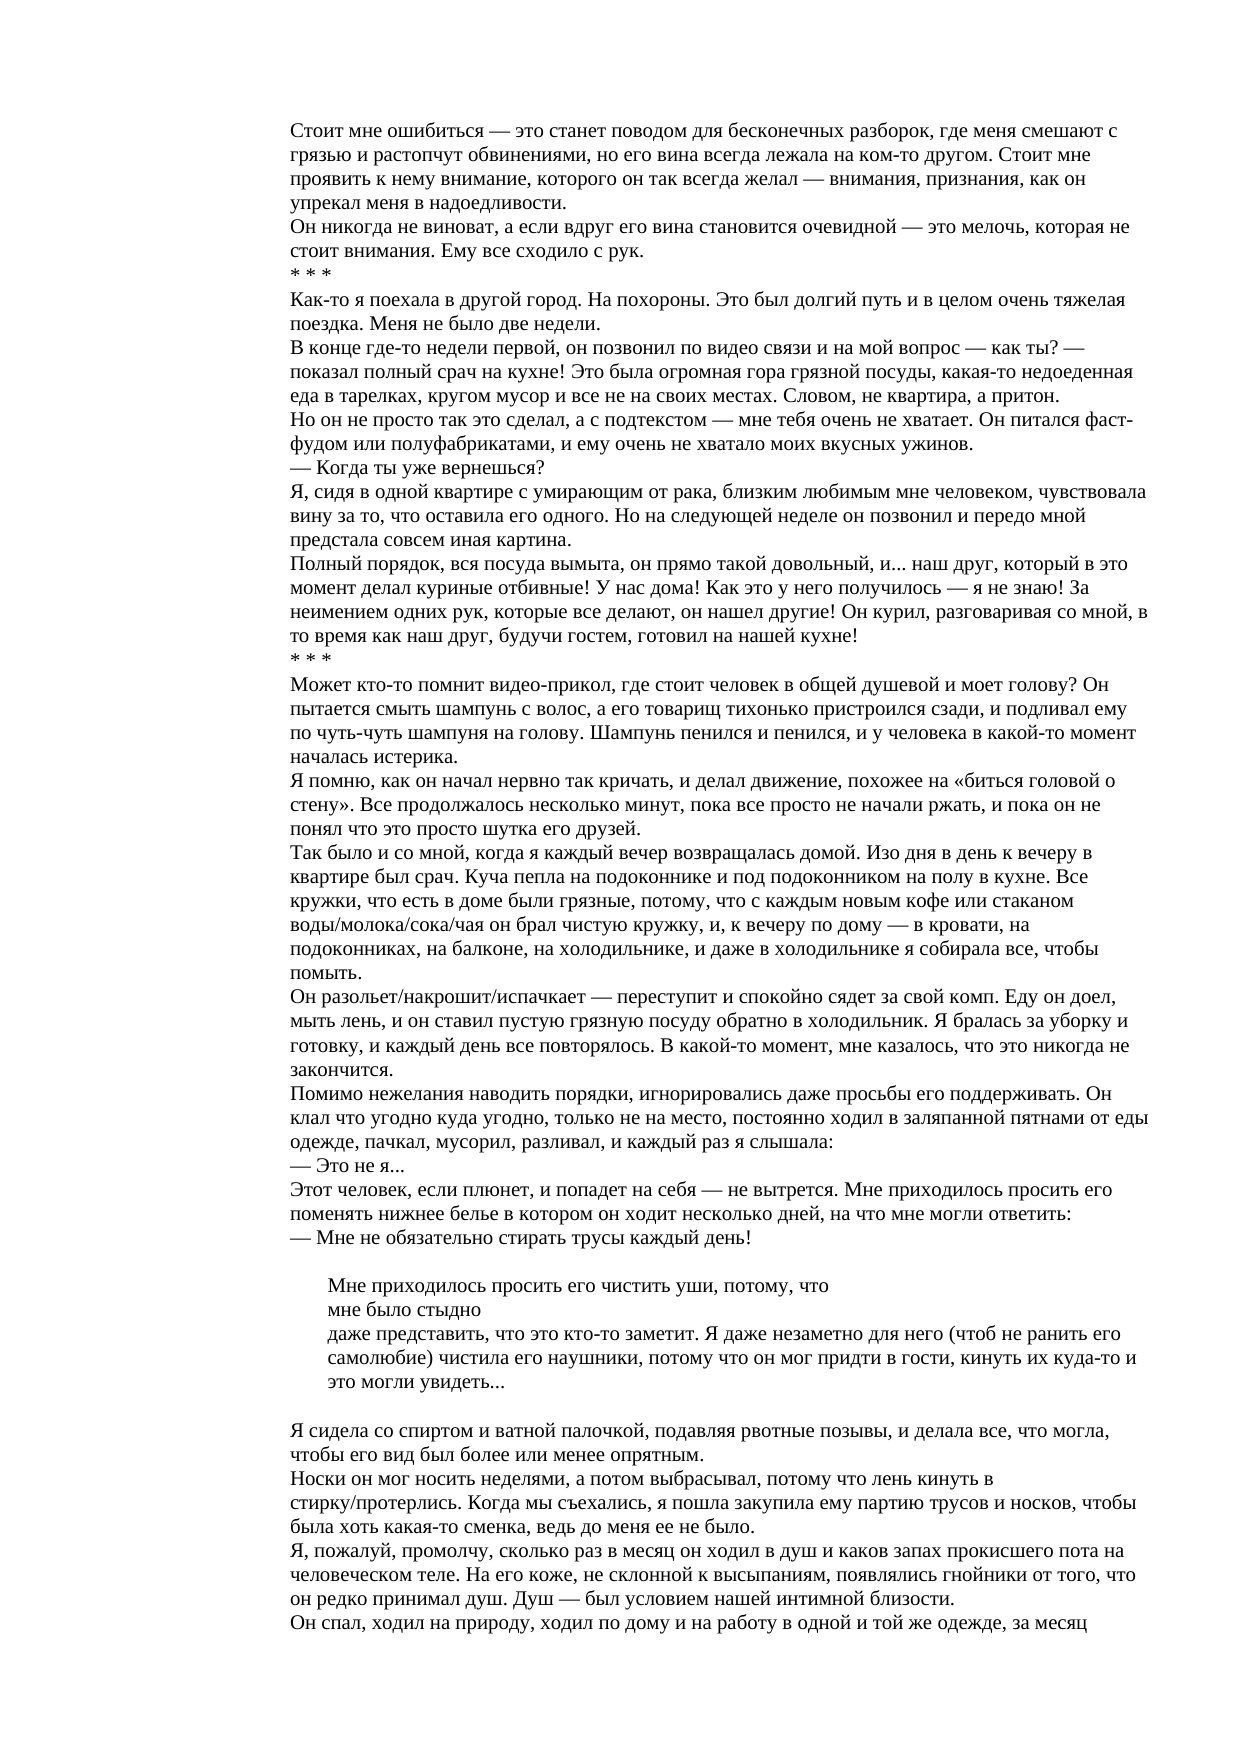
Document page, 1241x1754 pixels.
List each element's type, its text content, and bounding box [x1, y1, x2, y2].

text Я помню, как он начал нервно так кричать, и делал движение, похожее на «биться головой о стену». Все продолжалось несколько минут, пока все просто не начали ржать, и пока он не понял что это просто шутка его друзей. [290, 768, 1152, 840]
text Может кто-то помнит видео-прикол, где стоит человек в общей душевой и моет голову? Он пытается смыть шампунь с волос, а его товарищ тихонько пристроился сзади, и подливал ему по чуть-чуть шампуня на голову. Шампунь пенился и пенился, и у человека в какой-то момент началась истерика. [290, 672, 1152, 768]
text Как-то я поехала в другой город. На похороны. Это был долгий путь и в целом очень тяжелая поездка. Меня не было две недели. [290, 287, 1152, 335]
text Полный порядок, вся посуда вымыта, он прямо такой довольный, и... наш друг, который в это момент делал куриные отбивные! У нас дома! Как это у него получилось — я не знаю! За неимением одних рук, которые все делают, он нашел другие! Он курил, разговаривая со мной, в то время как наш друг, будучи гостем, готовил на нашей кухне! [290, 551, 1152, 647]
text мне было стыдно [327, 1297, 1152, 1321]
text Так было и со мной, когда я каждый вечер возвращалась домой. Изо дня в день к вечеру в квартире был срач. Куча пепла на подоконнике и под подоконником на полу в кухне. Все кружки, что есть в доме были грязные, потому, что с каждым новым кофе или стаканом воды/молока/сока/чая он брал чистую кружку, и, к вечеру по дому — в кровати, на подоконниках, на балконе, на холодильнике, и даже в холодильнике я собирала все, чтобы помыть. [290, 840, 1152, 984]
text Я, пожалуй, промолчу, сколько раз в месяц он ходил в душ и каков запах прокисшего пота на человеческом теле. На его коже, не склонной к высыпаниям, появлялись гнойники от того, что он редко принимал душ. Душ — был условием нашей интимной близости. [290, 1538, 1152, 1610]
text — Это не я... [290, 1153, 1152, 1177]
text Носки он мог носить неделями, а потом выбрасывал, потому что лень кинуть в стирку/протерлись. Когда мы съехались, я пошла закупила ему партию трусов и носков, чтобы была хоть какая-то сменка, ведь до меня ее не было. [290, 1466, 1152, 1538]
text Но он не просто так это сделал, а с подтекстом — мне тебя очень не хватает. Он питался фаст-фудом или полуфабрикатами, и ему очень не хватало моих вкусных ужинов. [290, 407, 1152, 455]
text даже представить, что это кто-то заметит. Я даже незаметно для него (чтоб не ранить его самолюбие) чистила его наушники, потому что он мог придти в гости, кинуть их куда-то и это могли увидеть... [327, 1321, 1152, 1393]
text Я сидела со спиртом и ватной палочкой, подавляя рвотные позывы, и делала все, что могла, чтобы его вид был более или менее опрятным. [290, 1417, 1152, 1466]
text Я, сидя в одной квартире с умирающим от рака, близким любимым мне человеком, чувствовала вину за то, что оставила его одного. Но на следующей неделе он позвонил и передо мной предстала совсем иная картина. [290, 479, 1152, 551]
text * * * [290, 262, 1152, 287]
text Он разольет/накрошит/испачкает — переступит и спокойно сядет за свой комп. Еду он доел, мыть лень, и он ставил пустую грязную посуду обратно в холодильник. Я бралась за уборку и готовку, и каждый день все повторялось. В какой-то момент, мне казалось, что это никогда не закончится. [290, 984, 1152, 1081]
text Мне приходилось просить его чистить уши, потому, что [327, 1273, 1152, 1297]
text — Мне не обязательно стирать трусы каждый день! [290, 1225, 1152, 1249]
text * * * [290, 647, 1152, 672]
text Он никогда не виноват, а если вдруг его вина становится очевидной — это мелочь, которая не стоит внимания. Ему все сходило с рук. [290, 214, 1152, 262]
text Этот человек, если плюнет, и попадет на себя — не вытрется. Мне приходилось просить его поменять нижнее белье в котором он ходит несколько дней, на что мне могли ответить: [290, 1177, 1152, 1225]
text Помимо нежелания наводить порядки, игнорировались даже просьбы его поддерживать. Он клал что угодно куда угодно, только не на место, постоянно ходил в заляпанной пятнами от еды одежде, пачкал, мусорил, разливал, и каждый раз я слышала: [290, 1081, 1152, 1153]
text Он спал, ходил на природу, ходил по дому и на работу в одной и той же одежде, за месяц [290, 1610, 1152, 1634]
text В конце где-то недели первой, он позвонил по видео связи и на мой вопрос — как ты? — показал полный срач на кухне! Это была огромная гора грязной посуды, какая-то недоеденная еда в тарелках, кругом мусор и все не на своих местах. Словом, не квартира, а притон. [290, 335, 1152, 407]
text — Когда ты уже вернешься? [290, 455, 1152, 479]
text Стоит мне ошибиться — это станет поводом для бесконечных разборок, где меня смешают с грязью и растопчут обвинениями, но его вина всегда лежала на ком-то другом. Стоит мне проявить к нему внимание, которого он так всегда желал — внимания, признания, как он упрекал меня в надоедливости. [290, 118, 1152, 214]
